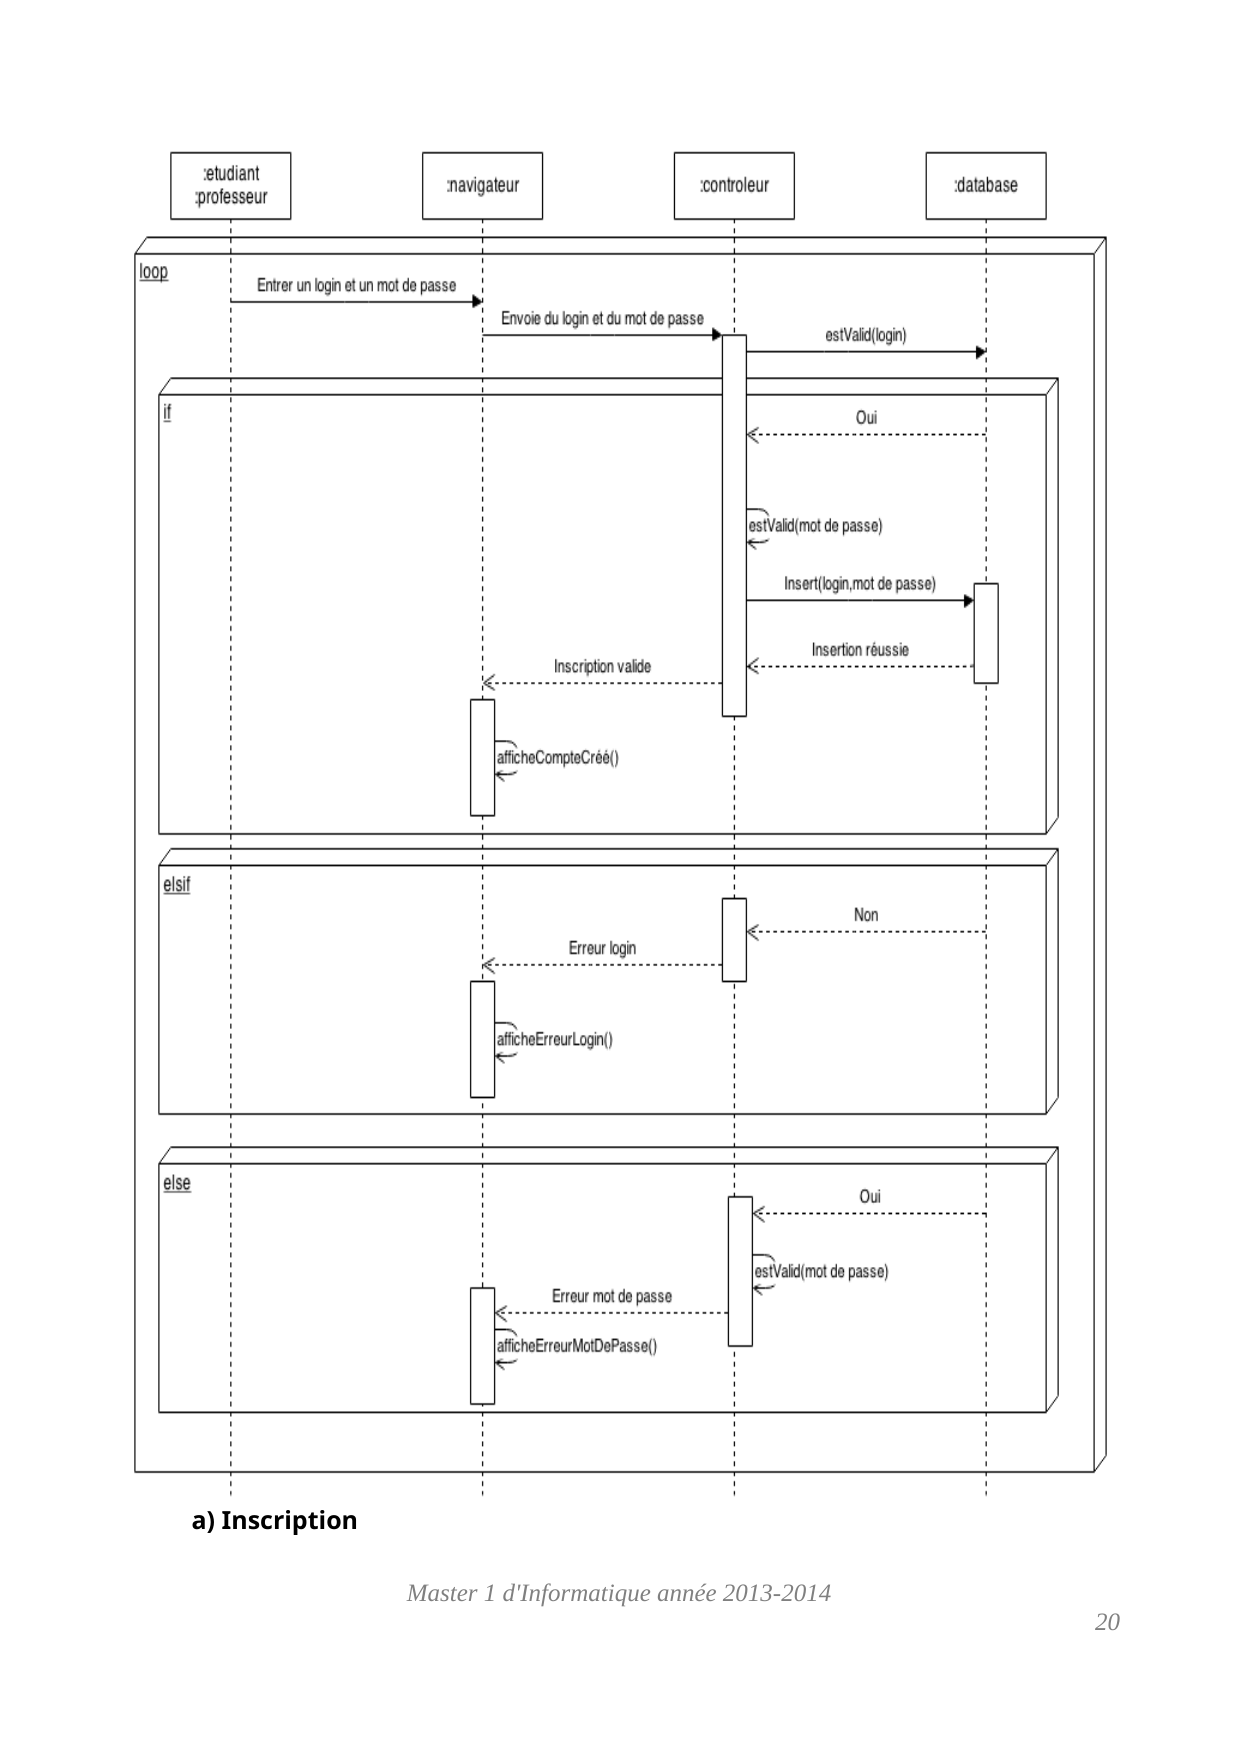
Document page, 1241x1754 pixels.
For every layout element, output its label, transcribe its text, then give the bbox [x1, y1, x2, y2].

picture [132, 150, 1108, 1503]
subtitle a) Inscription [191, 118, 1122, 1536]
